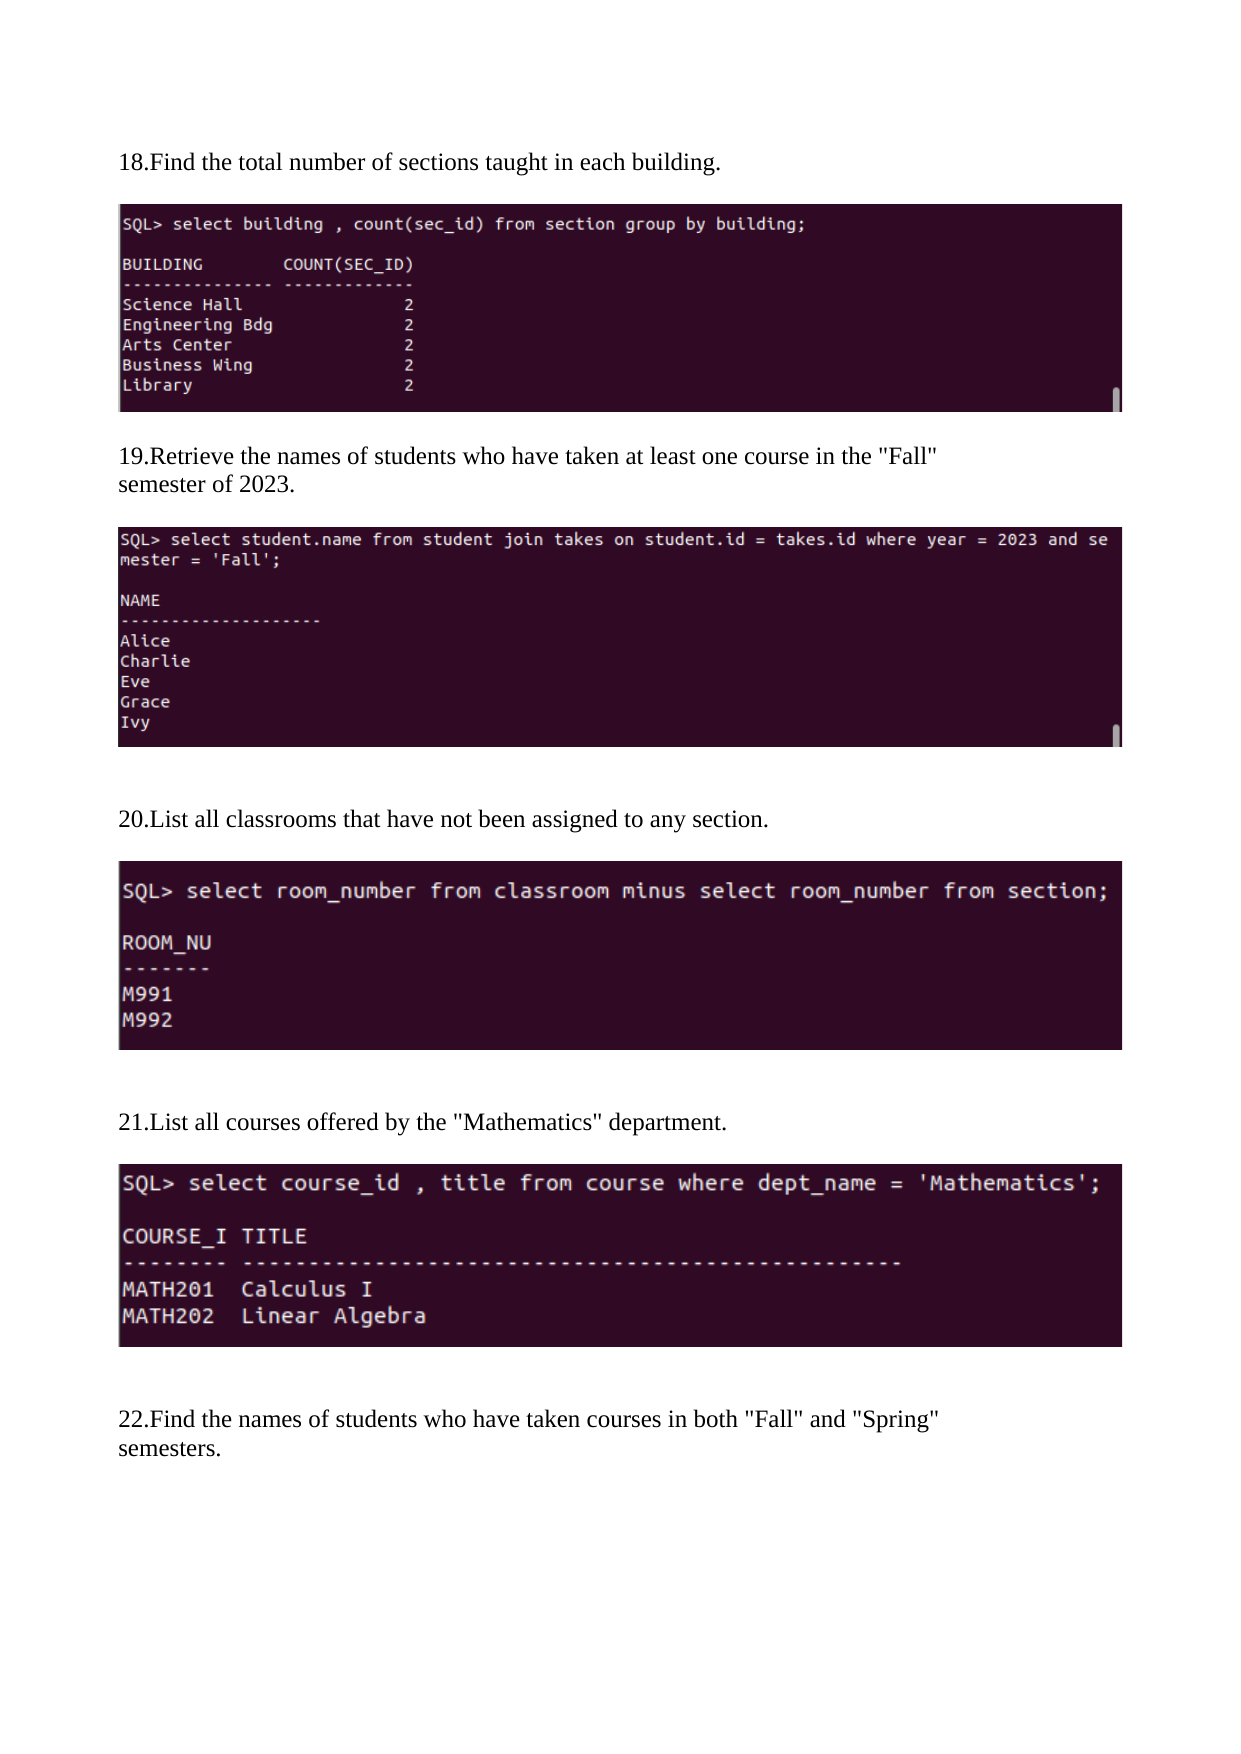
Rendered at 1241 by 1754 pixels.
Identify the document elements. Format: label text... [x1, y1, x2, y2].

text 18.​Find the total number of sections taught in each building. [118, 147, 1122, 176]
picture [118, 861, 1123, 1050]
picture [118, 527, 1123, 747]
text 20.​List all classrooms that have not been assigned to any section. [118, 804, 1122, 833]
picture [118, 1164, 1123, 1347]
text 19.​Retrieve the names of students who have taken at least one course in the "Fall" [118, 441, 1122, 469]
text semester of 2023. [118, 469, 1122, 498]
text semesters. [118, 1433, 1122, 1461]
text 22.​Find the names of students who have taken courses in both "Fall" and "Spring" [118, 1404, 1122, 1433]
picture [118, 204, 1123, 412]
text 21.​List all courses offered by the "Mathematics" department. [118, 1107, 1122, 1136]
